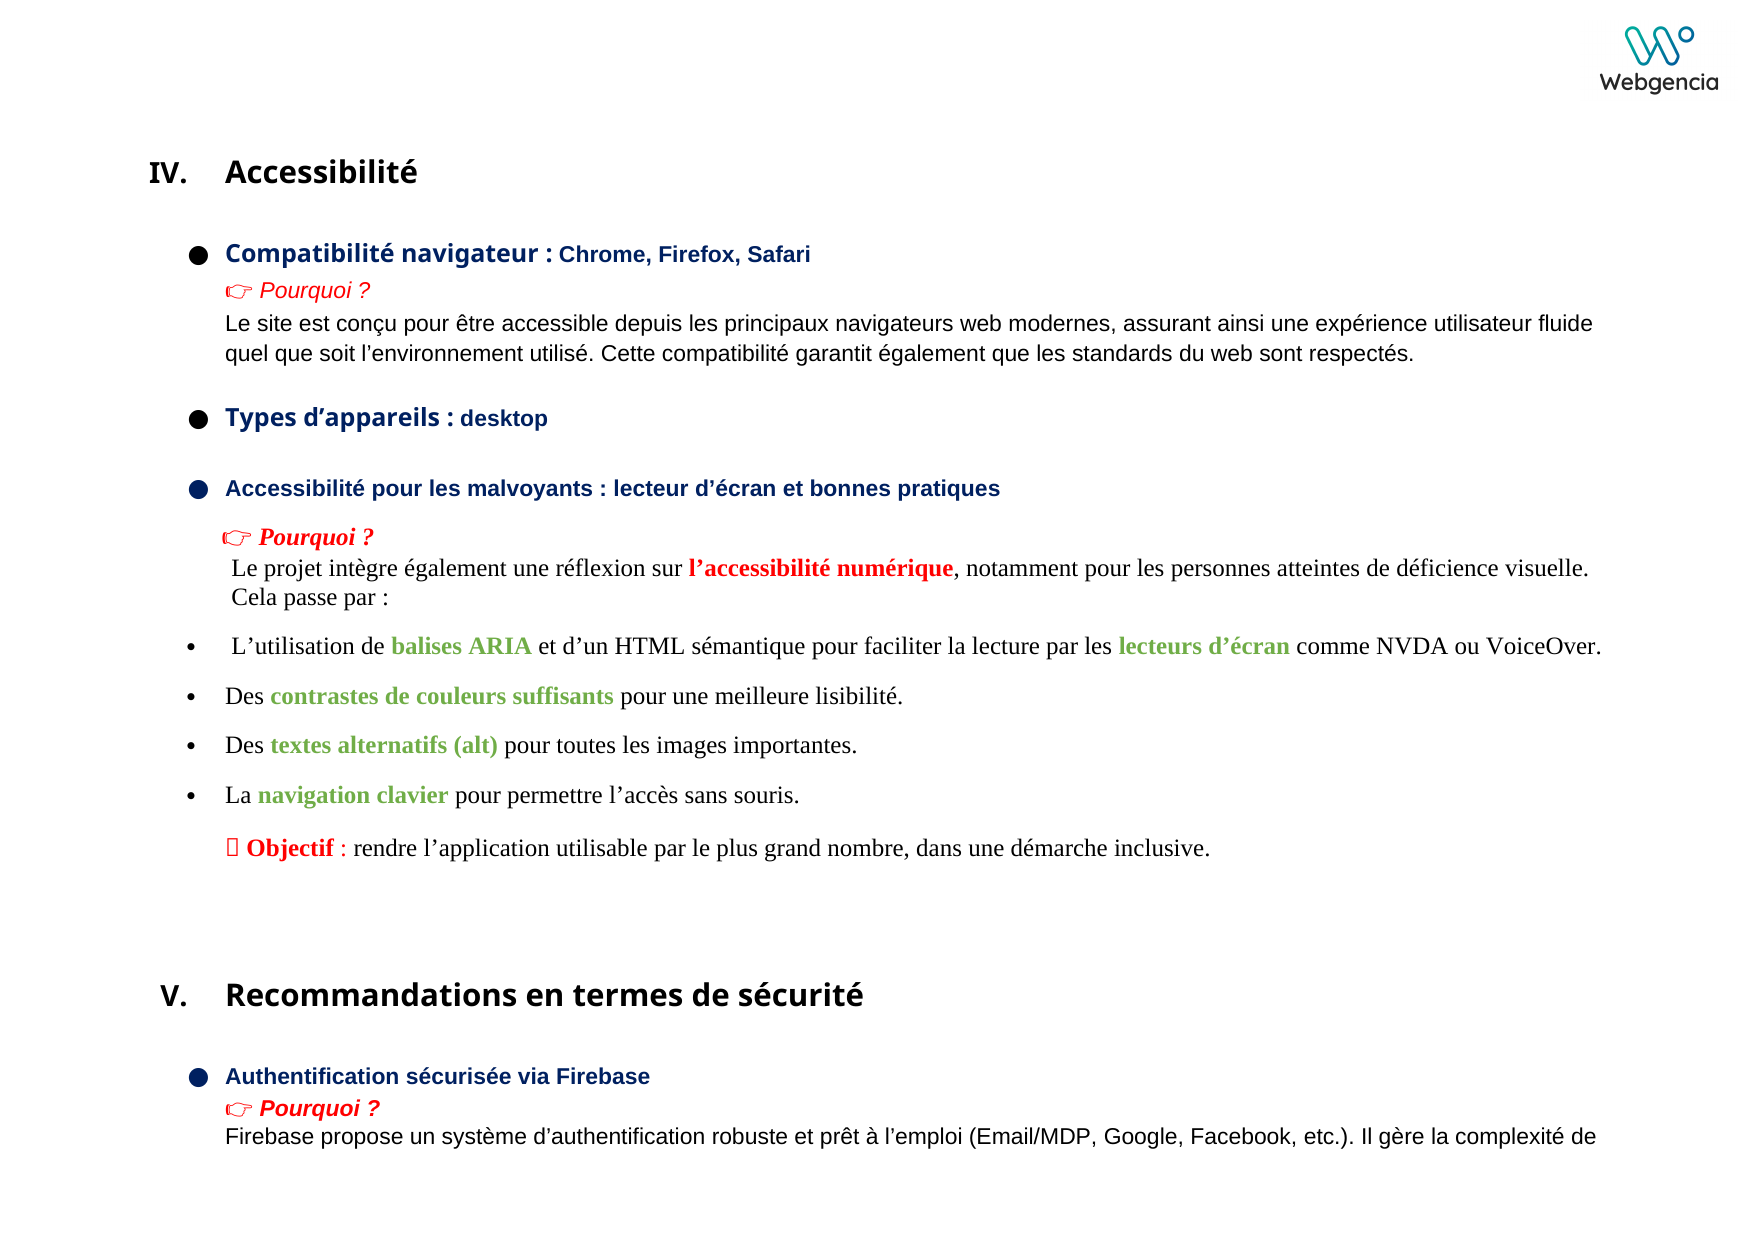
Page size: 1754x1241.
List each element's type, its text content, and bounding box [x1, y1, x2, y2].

text ➕ Objectif : rendre l’application utilisable par le plus grand nombre, dans une démarche inclusive. [150, 830, 1604, 864]
text 👉 Pourquoi ? Firebase propose un système d’authentification robuste et prêt à l’emploi (Email/MDP, Google, Facebook, etc.). Il gère la complexité de [225, 1092, 1604, 1149]
text 👉 Pourquoi ? Le projet intègre également une réflexion sur l’accessibilité numérique, notamment pour les personnes atteintes de déficience visuelle. Cela passe par : [150, 519, 1604, 611]
list Accessibilité pour les malvoyants : lecteur d’écran et bonnes pratiques [187, 469, 1604, 503]
subtitle Recommandations en termes de sécurité [187, 973, 1604, 1058]
list Compatibilité navigateur : Chrome, Firefox, Safari [187, 235, 1604, 269]
list Des contrastes de couleurs suffisants pour une meilleure lisibilité. [187, 681, 1604, 710]
list Authentification sécurisée via Firebase [187, 1058, 1604, 1092]
list L’utilisation de balises ARIA et d’un HTML sémantique pour faciliter la lecture par les lecteurs d’écran comme NVDA ou VoiceOver. [187, 631, 1604, 660]
list Des textes alternatifs (alt) pour toutes les images importantes. [187, 731, 1604, 759]
list Types d’appareils : desktop [187, 400, 1604, 434]
text 👉 Pourquoi ? Le site est conçu pour être accessible depuis les principaux navigateurs web modernes, assurant ainsi une expérience utilisateur fluide quel que soit l’environnement utilisé. Cette compatibilité garantit également que les standards du web sont respectés. [225, 274, 1604, 366]
subtitle Accessibilité [187, 150, 1604, 235]
list La navigation clavier pour permettre l’accès sans souris. [187, 780, 1604, 809]
